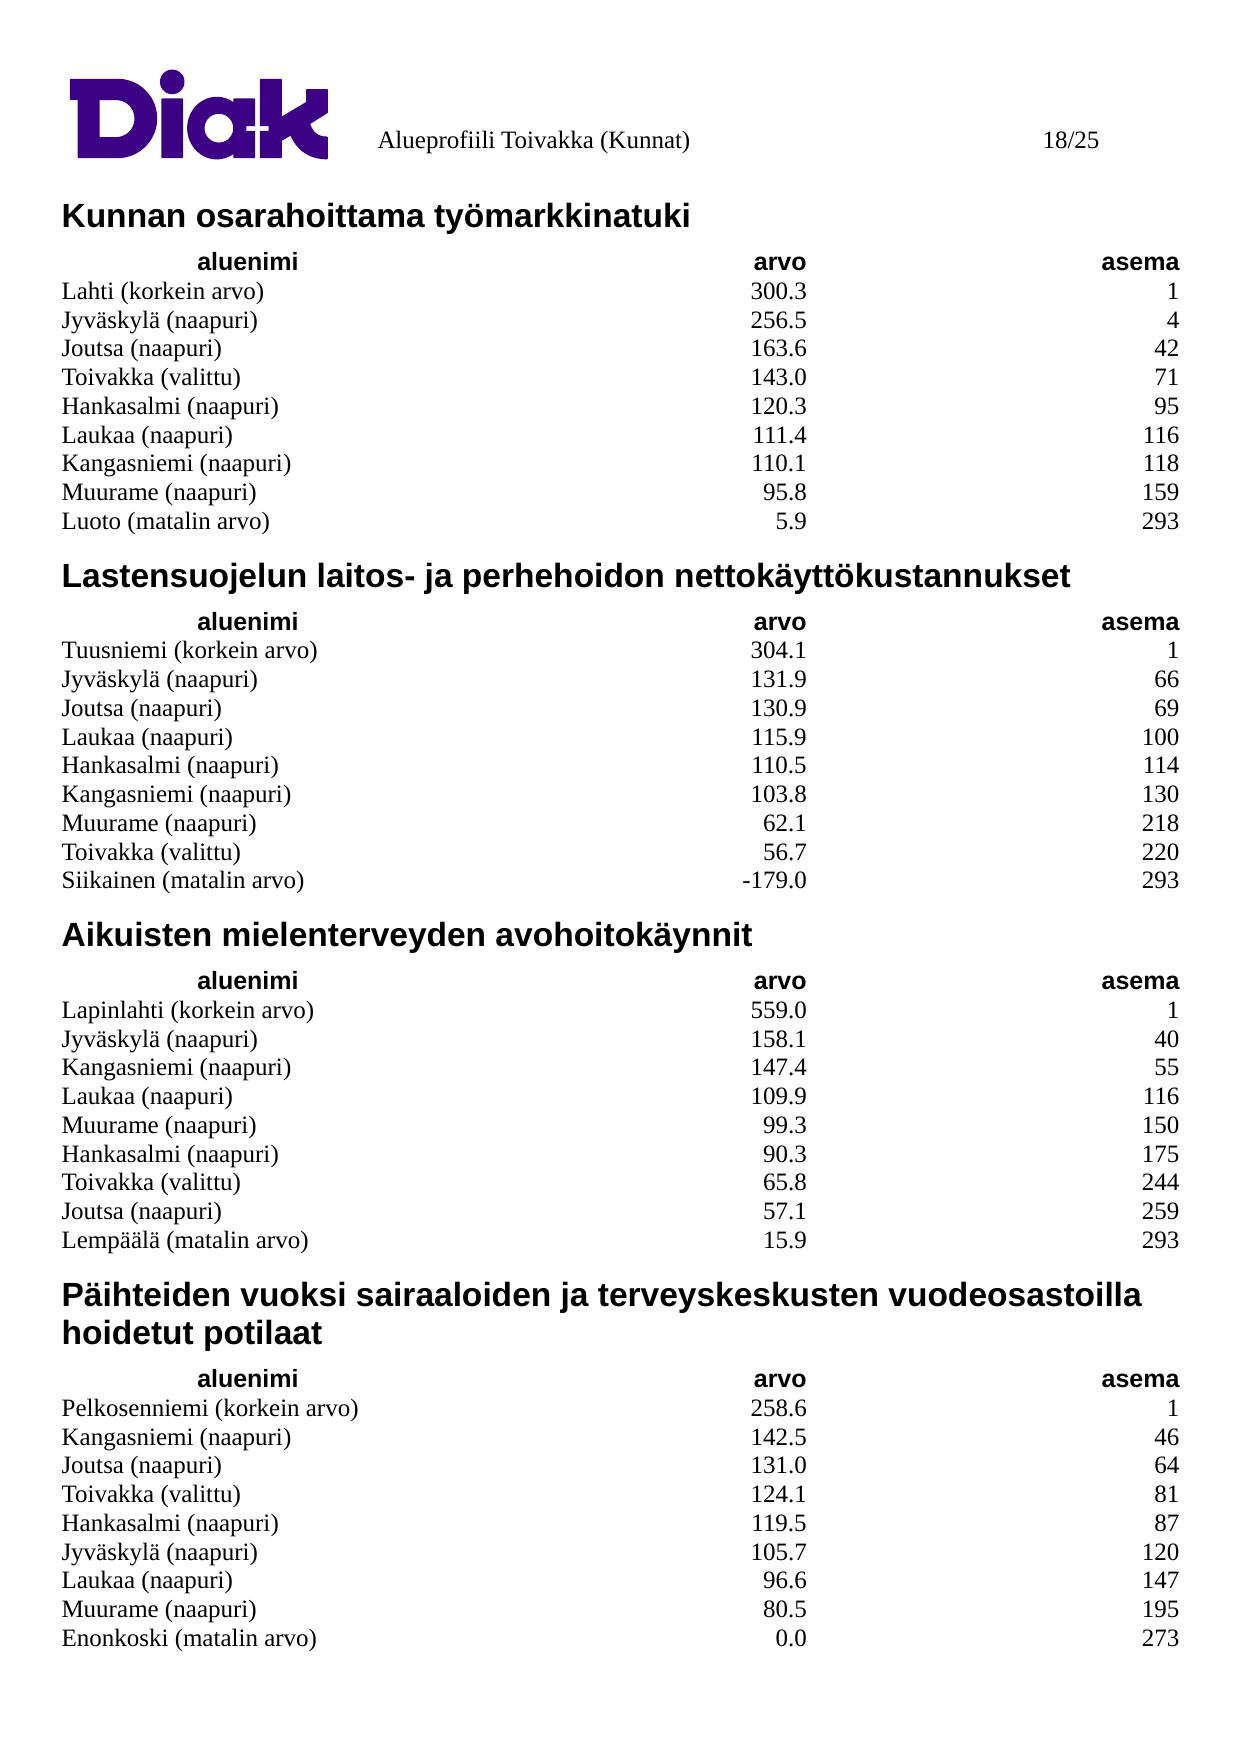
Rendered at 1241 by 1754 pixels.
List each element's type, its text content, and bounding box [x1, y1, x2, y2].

subtitle Lastensuojelun laitos- ja perhehoidon nettokäyttökustannukset [61, 556, 1179, 594]
table_cell Jyväskylä (naapuri) [61, 1537, 434, 1566]
table_cell 293 [806, 866, 1179, 894]
table_cell 110.1 [434, 449, 806, 477]
table_cell 118 [806, 449, 1179, 477]
table_header arvo [434, 607, 806, 636]
table_cell 114 [806, 751, 1179, 779]
table_cell Lapinlahti (korkein arvo) [61, 995, 434, 1024]
table_cell 71 [806, 362, 1179, 391]
table_cell 40 [806, 1024, 1179, 1052]
table_cell Pelkosenniemi (korkein arvo) [61, 1393, 434, 1422]
table_cell 220 [806, 837, 1179, 866]
table_cell 120 [806, 1537, 1179, 1566]
table_cell 81 [806, 1479, 1179, 1508]
table_header asema [806, 966, 1179, 995]
table_cell 1 [806, 1393, 1179, 1422]
table_cell 131.0 [434, 1451, 806, 1479]
table_cell 87 [806, 1508, 1179, 1537]
table_cell Muurame (naapuri) [61, 1110, 434, 1139]
table_cell 95 [806, 391, 1179, 420]
table_cell 95.8 [434, 477, 806, 506]
table_cell Jyväskylä (naapuri) [61, 305, 434, 333]
table_cell 116 [806, 1081, 1179, 1110]
table_cell 69 [806, 693, 1179, 722]
table_cell 100 [806, 722, 1179, 751]
table_cell 150 [806, 1110, 1179, 1139]
table_cell 66 [806, 664, 1179, 693]
table_cell Muurame (naapuri) [61, 808, 434, 837]
table_cell 116 [806, 420, 1179, 448]
table_cell Jyväskylä (naapuri) [61, 1024, 434, 1052]
table_cell Joutsa (naapuri) [61, 1196, 434, 1225]
table_cell 109.9 [434, 1081, 806, 1110]
table_cell Enonkoski (matalin arvo) [61, 1623, 434, 1652]
table_cell 273 [806, 1623, 1179, 1652]
table_cell Kangasniemi (naapuri) [61, 779, 434, 808]
table_cell 163.6 [434, 334, 806, 362]
table_cell Muurame (naapuri) [61, 477, 434, 506]
table_header asema [806, 607, 1179, 636]
table_cell 15.9 [434, 1225, 806, 1254]
table_cell 80.5 [434, 1594, 806, 1623]
table_cell Hankasalmi (naapuri) [61, 391, 434, 420]
table_cell 0.0 [434, 1623, 806, 1652]
table_header aluenimi [61, 1364, 434, 1393]
table_cell Kangasniemi (naapuri) [61, 1422, 434, 1451]
table_cell -179.0 [434, 866, 806, 894]
table_cell 99.3 [434, 1110, 806, 1139]
table_cell Joutsa (naapuri) [61, 334, 434, 362]
table_cell Muurame (naapuri) [61, 1594, 434, 1623]
table_cell 293 [806, 506, 1179, 535]
table_cell 46 [806, 1422, 1179, 1451]
table_cell 300.3 [434, 276, 806, 305]
table_header asema [806, 1364, 1179, 1393]
table_cell 4 [806, 305, 1179, 333]
table_cell 55 [806, 1053, 1179, 1081]
table_cell 103.8 [434, 779, 806, 808]
table_header arvo [434, 966, 806, 995]
table_cell 64 [806, 1451, 1179, 1479]
table_cell 90.3 [434, 1139, 806, 1167]
table_cell 105.7 [434, 1537, 806, 1566]
table_cell 259 [806, 1196, 1179, 1225]
table_cell 115.9 [434, 722, 806, 751]
table_cell 1 [806, 636, 1179, 664]
table_cell 195 [806, 1594, 1179, 1623]
table_cell 258.6 [434, 1393, 806, 1422]
table_header aluenimi [61, 966, 434, 995]
table_cell 559.0 [434, 995, 806, 1024]
subtitle Aikuisten mielenterveyden avohoitokäynnit [61, 915, 1179, 954]
table_cell Kangasniemi (naapuri) [61, 1053, 434, 1081]
table_cell 1 [806, 995, 1179, 1024]
table_cell 96.6 [434, 1566, 806, 1594]
table_cell 5.9 [434, 506, 806, 535]
table_cell 147 [806, 1566, 1179, 1594]
table_cell 142.5 [434, 1422, 806, 1451]
table_header aluenimi [61, 607, 434, 636]
table_cell Kangasniemi (naapuri) [61, 449, 434, 477]
table_cell 158.1 [434, 1024, 806, 1052]
table_cell 130.9 [434, 693, 806, 722]
table_cell Laukaa (naapuri) [61, 1566, 434, 1594]
table_cell Toivakka (valittu) [61, 837, 434, 866]
table_cell 244 [806, 1168, 1179, 1196]
table_cell 57.1 [434, 1196, 806, 1225]
table_cell Toivakka (valittu) [61, 1479, 434, 1508]
table_cell 62.1 [434, 808, 806, 837]
table_header arvo [434, 247, 806, 276]
table_cell Luoto (matalin arvo) [61, 506, 434, 535]
table_cell 56.7 [434, 837, 806, 866]
table_cell Hankasalmi (naapuri) [61, 1139, 434, 1167]
table_cell Jyväskylä (naapuri) [61, 664, 434, 693]
table_cell 119.5 [434, 1508, 806, 1537]
table_cell Laukaa (naapuri) [61, 1081, 434, 1110]
subtitle Kunnan osarahoittama työmarkkinatuki [61, 196, 1179, 235]
table_cell 293 [806, 1225, 1179, 1254]
table_cell 256.5 [434, 305, 806, 333]
table_header aluenimi [61, 247, 434, 276]
table_cell 147.4 [434, 1053, 806, 1081]
table_cell Joutsa (naapuri) [61, 1451, 434, 1479]
table_cell 143.0 [434, 362, 806, 391]
table_cell Joutsa (naapuri) [61, 693, 434, 722]
table_cell 1 [806, 276, 1179, 305]
table_cell 131.9 [434, 664, 806, 693]
table_header arvo [434, 1364, 806, 1393]
table_cell 218 [806, 808, 1179, 837]
table_cell 65.8 [434, 1168, 806, 1196]
table_cell 175 [806, 1139, 1179, 1167]
table_cell Laukaa (naapuri) [61, 722, 434, 751]
table_cell Tuusniemi (korkein arvo) [61, 636, 434, 664]
table_cell Toivakka (valittu) [61, 362, 434, 391]
table_cell Siikainen (matalin arvo) [61, 866, 434, 894]
table_cell 42 [806, 334, 1179, 362]
table_cell Toivakka (valittu) [61, 1168, 434, 1196]
table_cell 159 [806, 477, 1179, 506]
table_header asema [806, 247, 1179, 276]
table_cell 304.1 [434, 636, 806, 664]
subtitle Päihteiden vuoksi sairaaloiden ja terveyskeskusten vuodeosastoilla hoidetut potilaat [61, 1274, 1179, 1352]
table_cell Lahti (korkein arvo) [61, 276, 434, 305]
table_cell 120.3 [434, 391, 806, 420]
table_cell 124.1 [434, 1479, 806, 1508]
table_cell Hankasalmi (naapuri) [61, 1508, 434, 1537]
table_cell Laukaa (naapuri) [61, 420, 434, 448]
table_cell 130 [806, 779, 1179, 808]
table_cell Lempäälä (matalin arvo) [61, 1225, 434, 1254]
table_cell 110.5 [434, 751, 806, 779]
table_cell 111.4 [434, 420, 806, 448]
table_cell Hankasalmi (naapuri) [61, 751, 434, 779]
